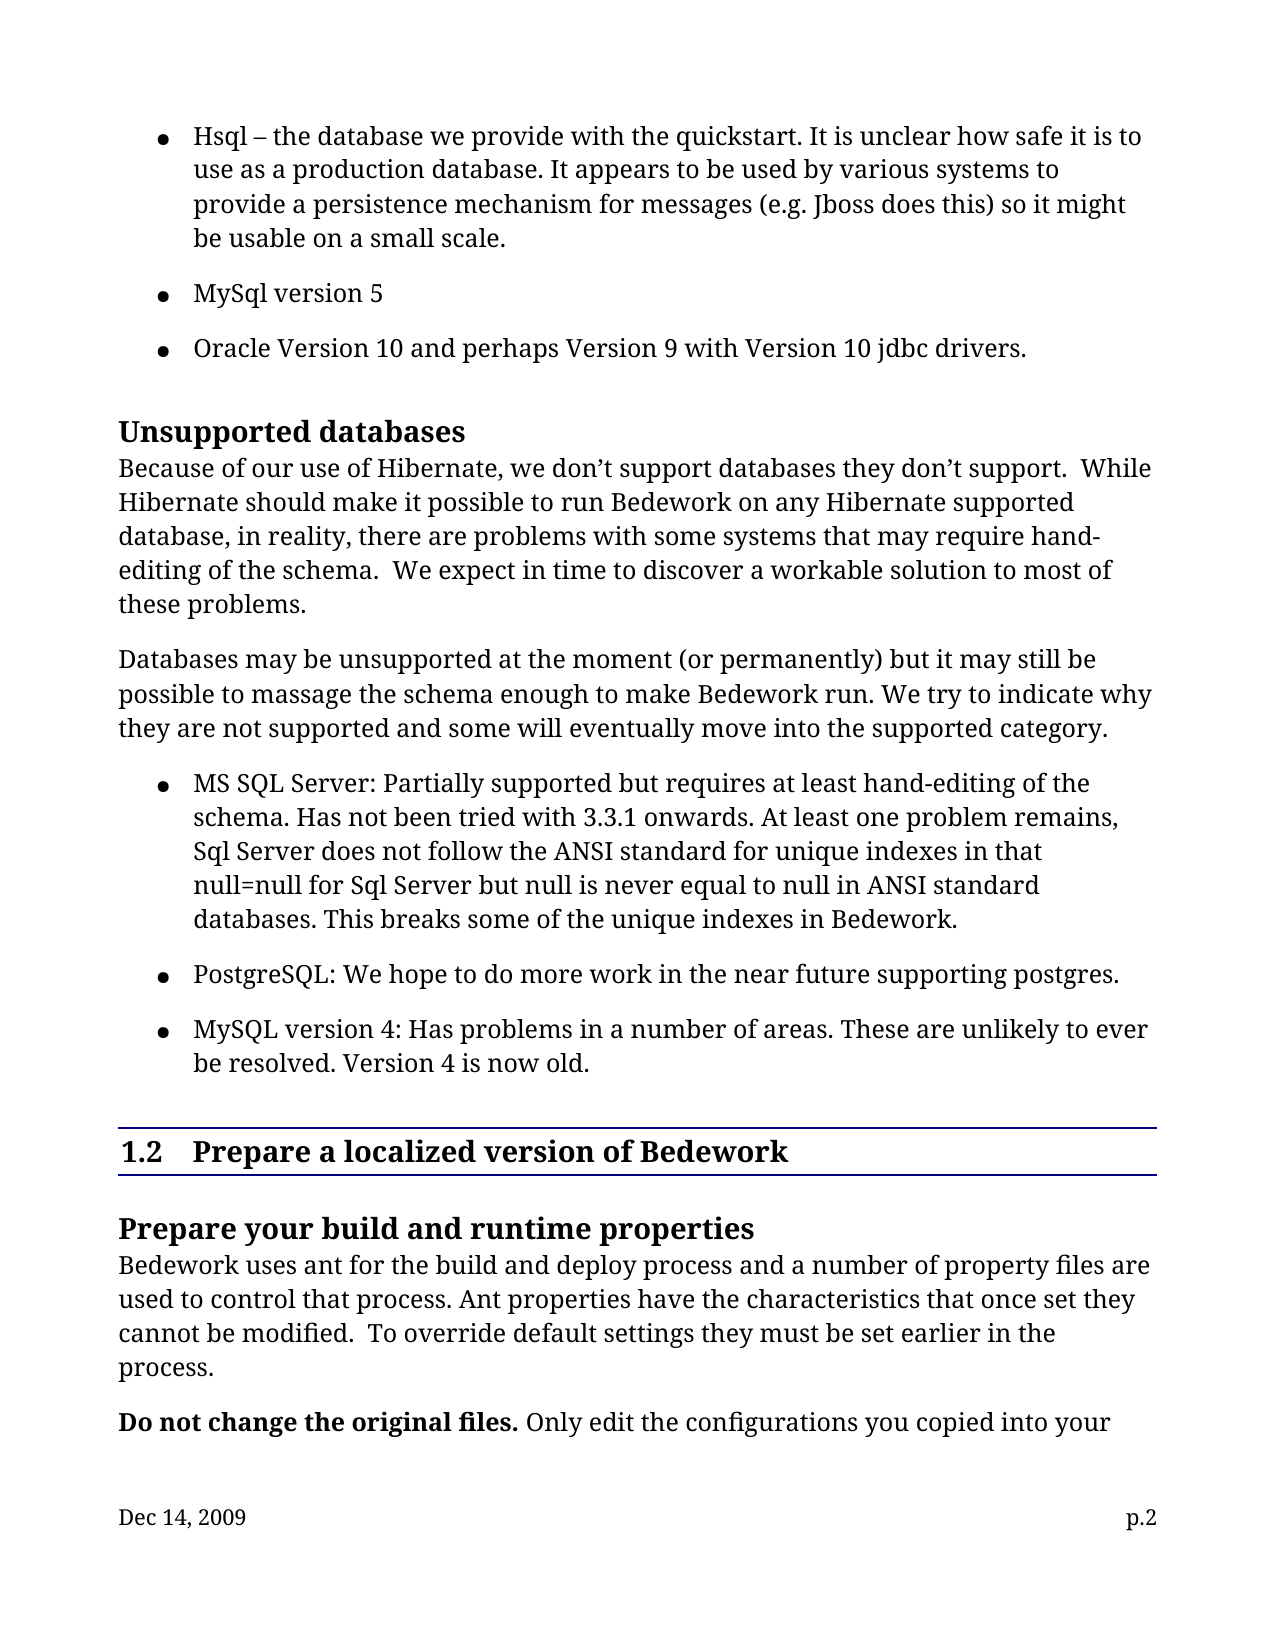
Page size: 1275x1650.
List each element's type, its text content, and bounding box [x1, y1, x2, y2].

list PostgreSQL: We hope to do more work in the near future supporting postgres. [156, 957, 1157, 991]
list MySql version 5 [156, 275, 1157, 309]
subtitle Prepare a localized version of Bedework [118, 1129, 1157, 1174]
list MS SQL Server: Partially supported but requires at least hand-editing of the schema. Has not been tried with 3.3.1 onwards. At least one problem remains, Sql Server does not follow the ANSI standard for unique indexes in that null=null for Sql Server but null is never equal to null in ANSI standard databases. This breaks some of the unique indexes in Bedework. [156, 765, 1157, 936]
subtitle Prepare your build and runtime properties [118, 1208, 1157, 1248]
subtitle Unsupported databases [118, 411, 1157, 451]
text Do not change the original files. Only edit the configurations you copied into your [118, 1405, 1157, 1439]
list Hsql – the database we provide with the quickstart. It is unclear how safe it is to use as a production database. It appears to be used by various systems to provide a persistence mechanism for messages (e.g. Jboss does this) so it might be usable on a small scale. [156, 118, 1157, 254]
list MySQL version 4: Has problems in a number of areas. These are unlikely to ever be resolved. Version 4 is now old. [156, 1012, 1157, 1080]
text Databases may be unsupported at the moment (or permanently) but it may still be possible to massage the schema enough to make Bedework run. We try to indicate why they are not supported and some will eventually move into the supported category. [118, 642, 1157, 744]
list Oracle Version 10 and perhaps Version 9 with Version 10 jdbc drivers. [156, 331, 1157, 364]
text Because of our use of Hibernate, we don’t support databases they don’t support. While Hibernate should make it possible to run Bedework on any Hibernate supported database, in reality, there are problems with some systems that may require hand-editing of the schema. We expect in time to discover a workable solution to most of these problems. [118, 451, 1157, 621]
text Bedework uses ant for the build and deploy process and a number of property files are used to control that process. Ant properties have the characteristics that once set they cannot be modified. To override default settings they must be set earlier in the process. [118, 1248, 1157, 1384]
